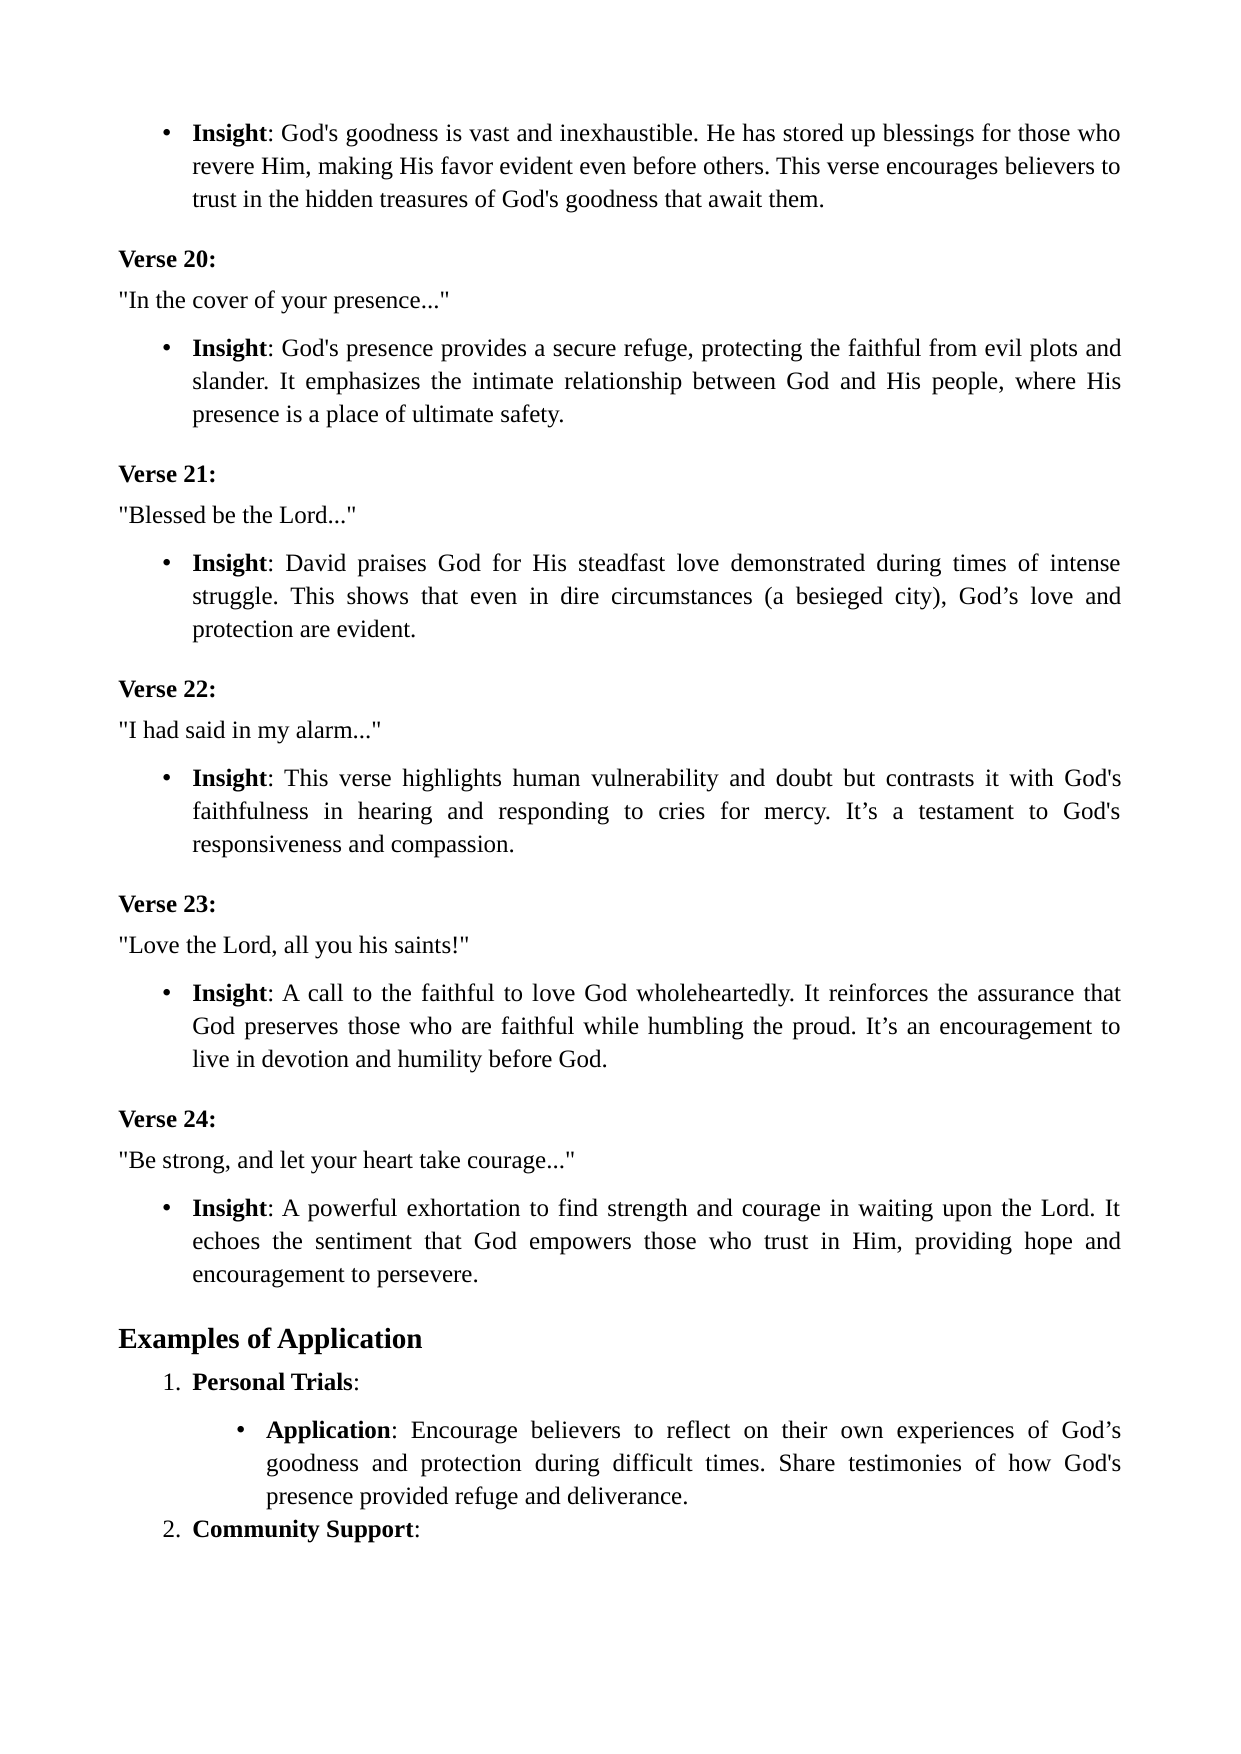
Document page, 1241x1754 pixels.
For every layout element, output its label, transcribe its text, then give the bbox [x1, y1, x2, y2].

list Application: Encourage believers to reflect on their own experiences of God’s goodness and protection during difficult times. Share testimonies of how God's presence provided refuge and deliverance. [236, 1415, 1122, 1510]
text "Blessed be the Lord..." [118, 501, 1122, 529]
list Insight: A powerful exhortation to find strength and courage in waiting upon the Lord. It echoes the sentiment that God empowers those who trust in Him, providing hope and encouragement to persevere. [162, 1193, 1122, 1288]
subtitle Verse 21: [118, 459, 1122, 488]
list Insight: David praises God for His steadfast love demonstrated during times of intense struggle. This shows that even in dire circumstances (a besieged city), God’s love and protection are evident. [162, 548, 1122, 643]
list Insight: God's goodness is vast and inexhaustible. He has stored up blessings for those who revere Him, making His favor evident even before others. This verse encourages believers to trust in the hidden treasures of God's goodness that await them. [162, 118, 1122, 213]
list Personal Trials: [162, 1367, 1122, 1396]
subtitle Verse 20: [118, 244, 1122, 273]
subtitle Verse 23: [118, 889, 1122, 918]
text "Be strong, and let your heart take courage..." [118, 1146, 1122, 1174]
list Insight: A call to the faithful to love God wholeheartedly. It reinforces the assurance that God preserves those who are faithful while humbling the proud. It’s an encouragement to live in devotion and humility before God. [162, 978, 1122, 1073]
subtitle Verse 24: [118, 1104, 1122, 1133]
text "I had said in my alarm..." [118, 716, 1122, 744]
subtitle Verse 22: [118, 674, 1122, 703]
subtitle Examples of Application [118, 1321, 1122, 1355]
text "Love the Lord, all you his saints!" [118, 931, 1122, 959]
list Insight: God's presence provides a secure refuge, protecting the faithful from evil plots and slander. It emphasizes the intimate relationship between God and His people, where His presence is a place of ultimate safety. [162, 333, 1122, 428]
text "In the cover of your presence..." [118, 286, 1122, 314]
list Insight: This verse highlights human vulnerability and doubt but contrasts it with God's faithfulness in hearing and responding to cries for mercy. It’s a testament to God's responsiveness and compassion. [162, 763, 1122, 858]
list Community Support: [162, 1514, 1122, 1543]
